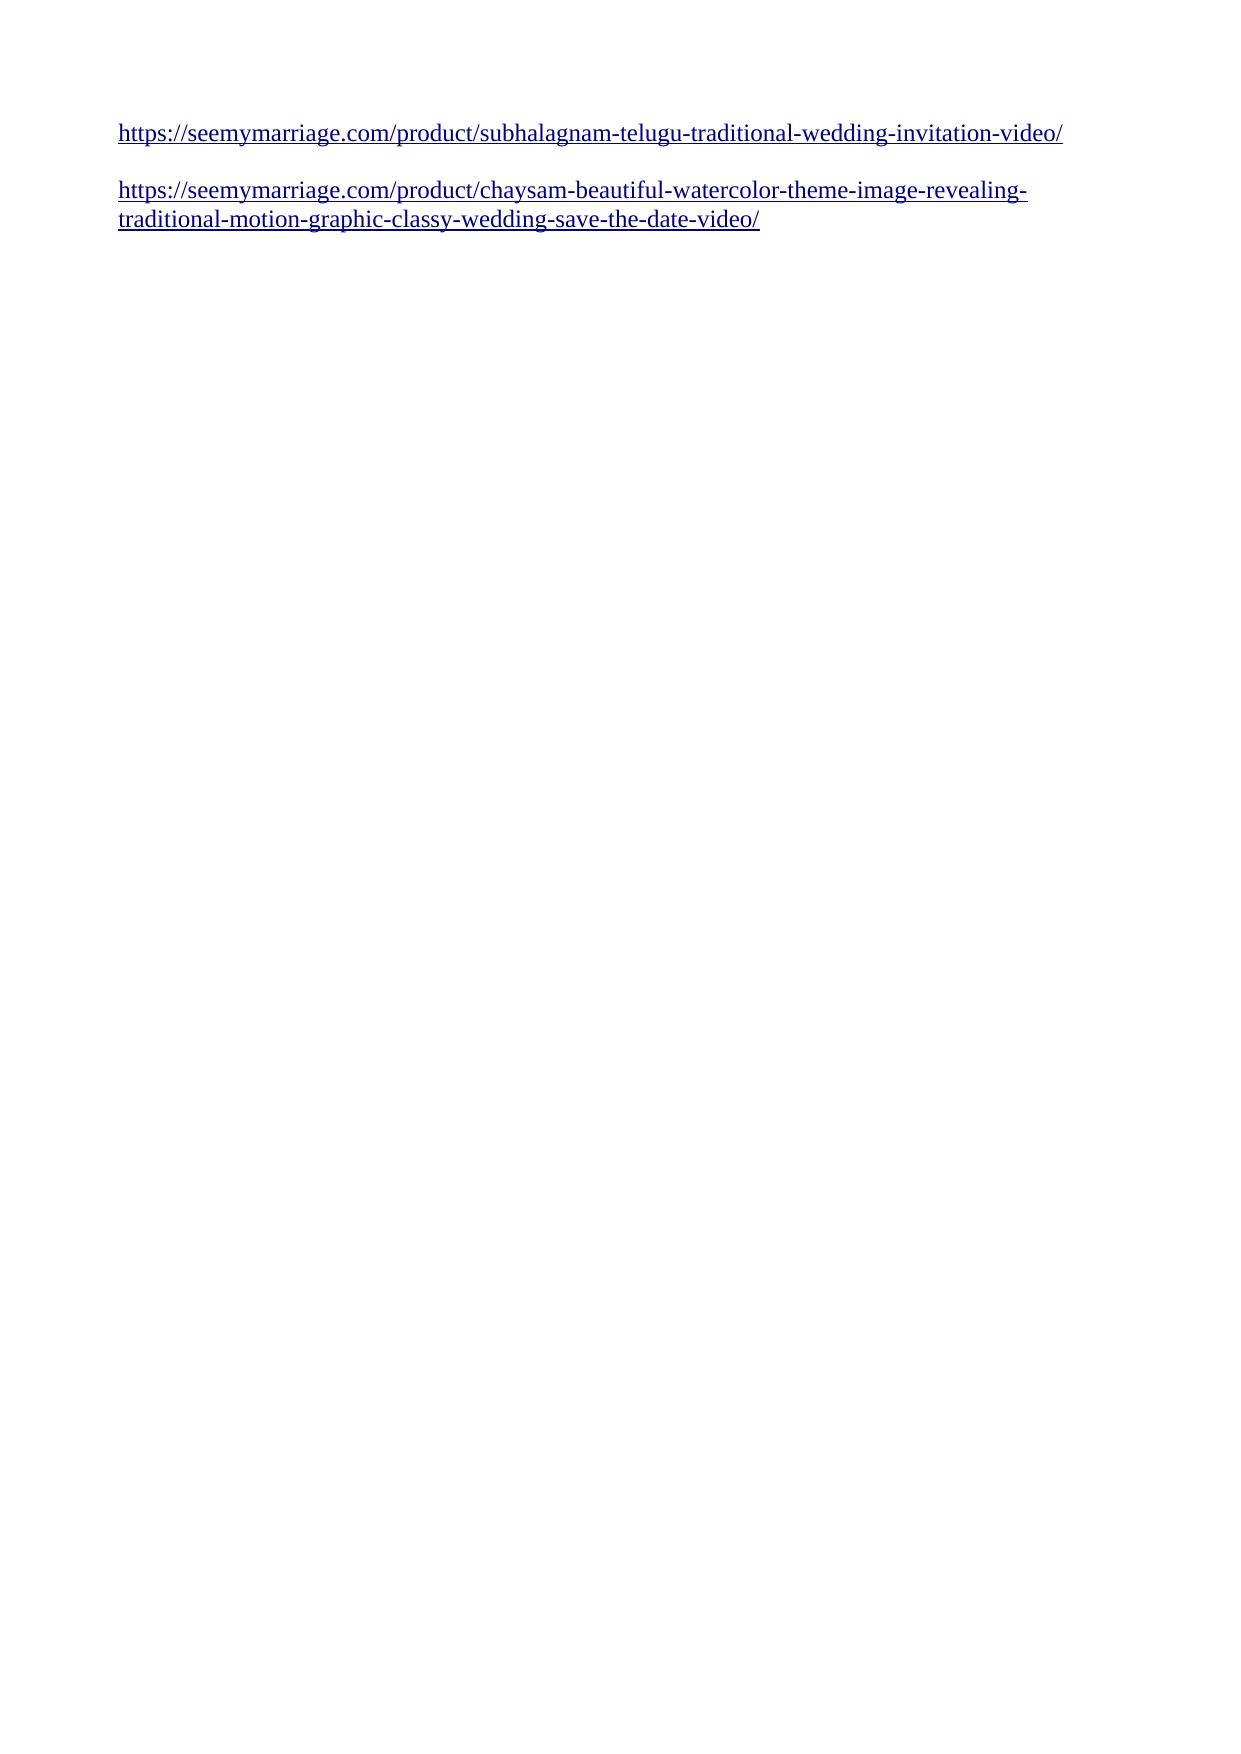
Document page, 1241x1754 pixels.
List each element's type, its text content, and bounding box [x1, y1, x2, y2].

text https://seemymarriage.com/product/subhalagnam-telugu-traditional-wedding-invitation-video/ [118, 118, 1122, 147]
text https://seemymarriage.com/product/chaysam-beautiful-watercolor-theme-image-revealing-traditional-motion-graphic-classy-wedding-save-the-date-video/ [118, 176, 1122, 233]
